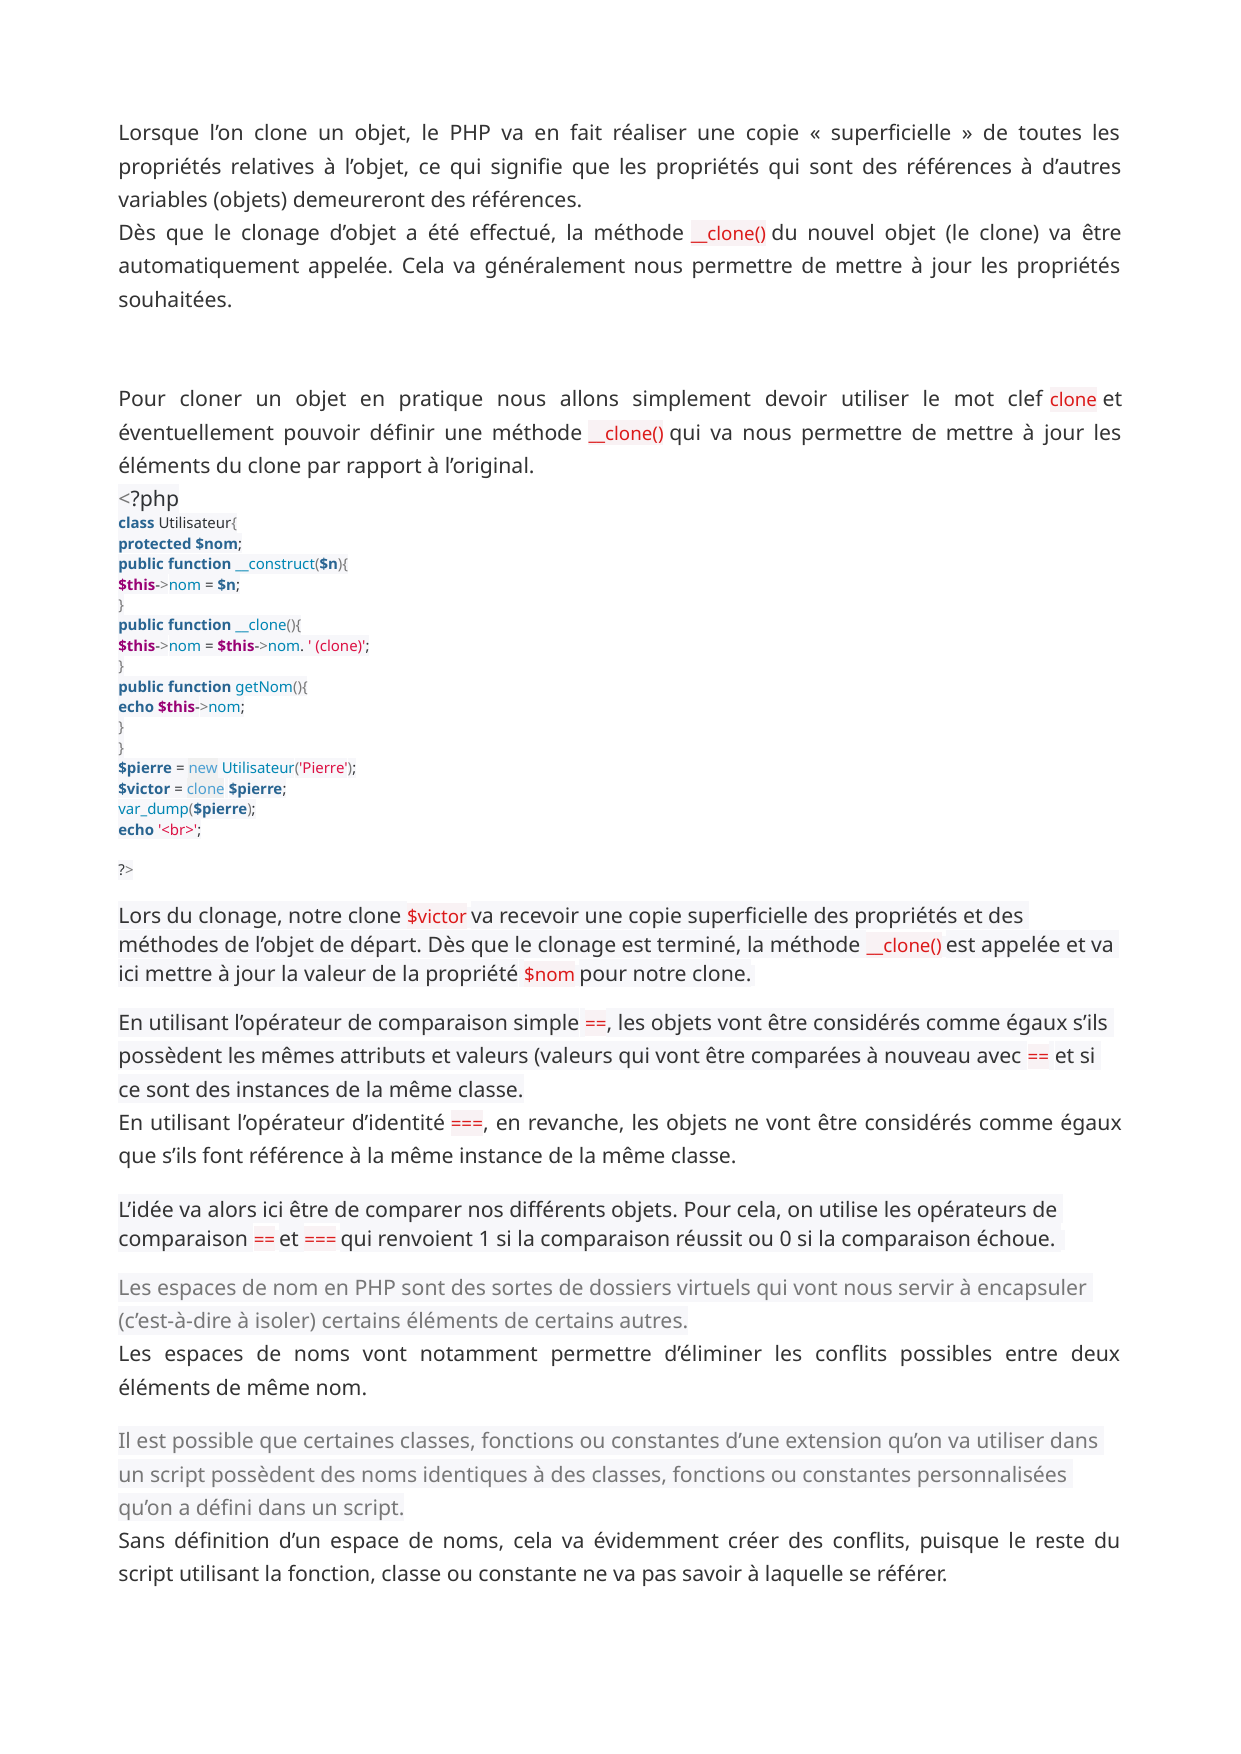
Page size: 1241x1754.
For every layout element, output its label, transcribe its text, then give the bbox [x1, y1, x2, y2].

text public function __construct($n){ [118, 553, 1122, 574]
text protected $nom; [118, 533, 1122, 553]
text echo $this->nom; [118, 696, 1122, 717]
text echo '<br>'; [118, 819, 1122, 839]
text $victor = clone $pierre; [118, 778, 1122, 798]
text Il est possible que certaines classes, fonctions ou constantes d’une extension qu’on va utiliser dans un script possèdent des noms identiques à des classes, fonctions ou constantes personnalisées qu’on a défini dans un script. [118, 1426, 1122, 1521]
text } [118, 656, 1122, 676]
text Dès que le clonage d’objet a été effectué, la méthode __clone() du nouvel objet (le clone) va être automatiquement appelée. Cela va généralement nous permettre de mettre à jour les propriétés souhaitées. [118, 218, 1122, 313]
text En utilisant l’opérateur de comparaison simple ==, les objets vont être considérés comme égaux s’ils possèdent les mêmes attributs et valeurs (valeurs qui vont être comparées à nouveau avec == et si ce sont des instances de la même classe. [118, 1008, 1122, 1103]
text } [118, 594, 1122, 615]
text Pour cloner un objet en pratique nous allons simplement devoir utiliser le mot clef clone et éventuellement pouvoir définir une méthode __clone() qui va nous permettre de mettre à jour les éléments du clone par rapport à l’original. [118, 384, 1122, 479]
text class Utilisateur{ [118, 513, 1122, 533]
text <?php [118, 484, 1122, 513]
text ?> [118, 860, 1122, 880]
text L’idée va alors ici être de comparer nos différents objets. Pour cela, on utilise les opérateurs de comparaison == et === qui renvoient 1 si la comparaison réussit ou 0 si la comparaison échoue. [118, 1194, 1122, 1252]
text } [118, 717, 1122, 737]
text En utilisant l’opérateur d’identité ===, en revanche, les objets ne vont être considérés comme égaux que s’ils font référence à la même instance de la même classe. [118, 1107, 1122, 1170]
text } [118, 737, 1122, 758]
text $this->nom = $n; [118, 574, 1122, 594]
text Lors du clonage, notre clone $victor va recevoir une copie superficielle des propriétés et des méthodes de l’objet de départ. Dès que le clonage est terminé, la méthode __clone() est appelée et va ici mettre à jour la valeur de la propriété $nom pour notre clone. [118, 901, 1122, 987]
text $this->nom = $this->nom. ' (clone)'; [118, 635, 1122, 656]
text Lorsque l’on clone un objet, le PHP va en fait réaliser une copie « superficielle » de toutes les propriétés relatives à l’objet, ce qui signifie que les propriétés qui sont des références à d’autres variables (objets) demeureront des références. [118, 118, 1122, 213]
text public function __clone(){ [118, 615, 1122, 635]
text var_dump($pierre); [118, 798, 1122, 819]
text Les espaces de nom en PHP sont des sortes de dossiers virtuels qui vont nous servir à encapsuler (c’est-à-dire à isoler) certains éléments de certains autres. [118, 1273, 1122, 1335]
text Sans définition d’un espace de noms, cela va évidemment créer des conflits, puisque le reste du script utilisant la fonction, classe ou constante ne va pas savoir à laquelle se référer. [118, 1526, 1122, 1588]
text public function getNom(){ [118, 676, 1122, 696]
text $pierre = new Utilisateur('Pierre'); [118, 758, 1122, 778]
text Les espaces de noms vont notamment permettre d’éliminer les conflits possibles entre deux éléments de même nom. [118, 1339, 1122, 1401]
